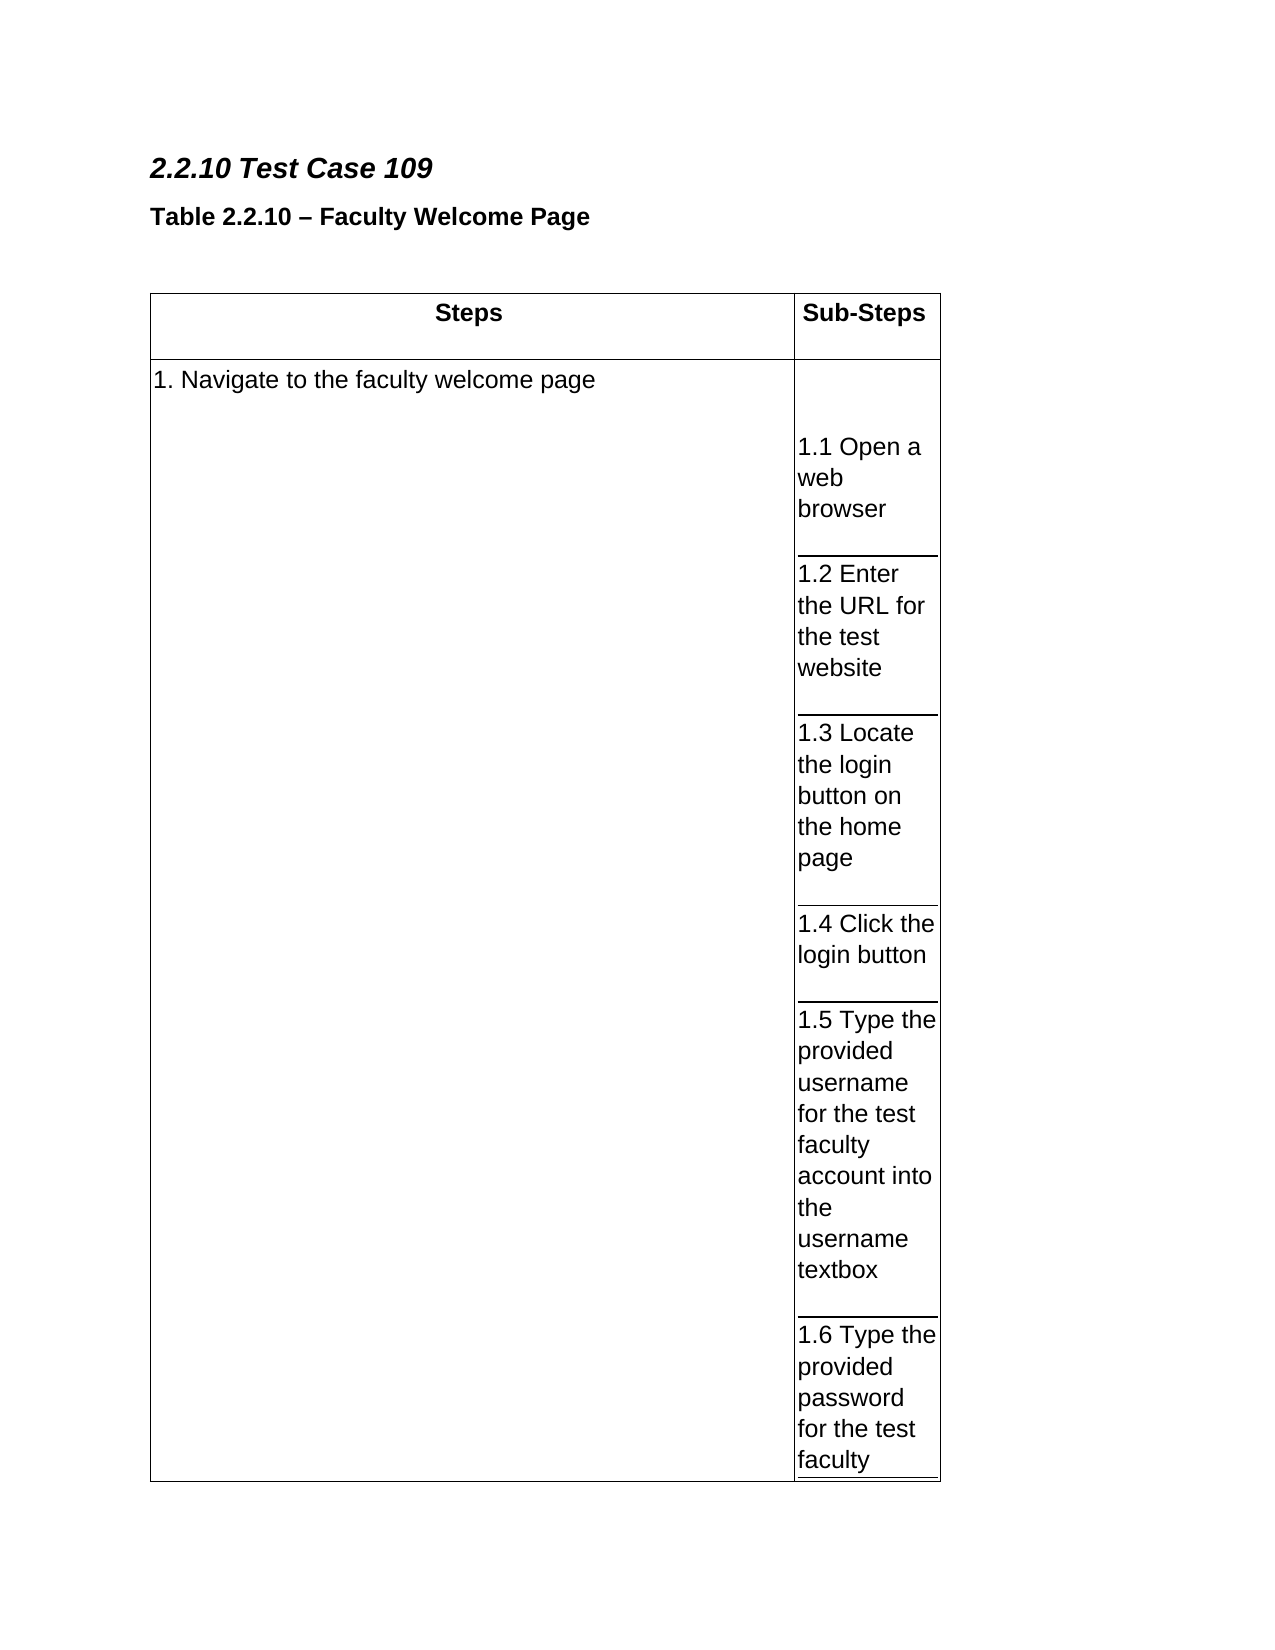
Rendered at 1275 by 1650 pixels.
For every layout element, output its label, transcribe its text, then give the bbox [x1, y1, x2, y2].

table_cell 1.5 Type the provided username for the test faculty account into the username textbox [798, 1003, 937, 1316]
text Table 2.2.10 – Faculty Welcome Page [150, 199, 1125, 230]
table_header Steps [151, 294, 794, 359]
table_cell 1.6 Type the provided password for the test faculty [798, 1318, 937, 1477]
table_cell [795, 360, 940, 1481]
table_header 1.1 Open a web browser [798, 429, 937, 555]
table_header Sub-Steps [795, 294, 940, 359]
table_cell 1.2 Enter the URL for the test website [798, 557, 937, 714]
table_cell 1.3 Locate the login button on the home page [798, 716, 937, 904]
table_cell 1.4 Click the login button [798, 906, 937, 1001]
text 2.2.10 Test Case 109 [150, 150, 1125, 184]
table_cell 1. Navigate to the faculty welcome page [151, 360, 794, 1481]
